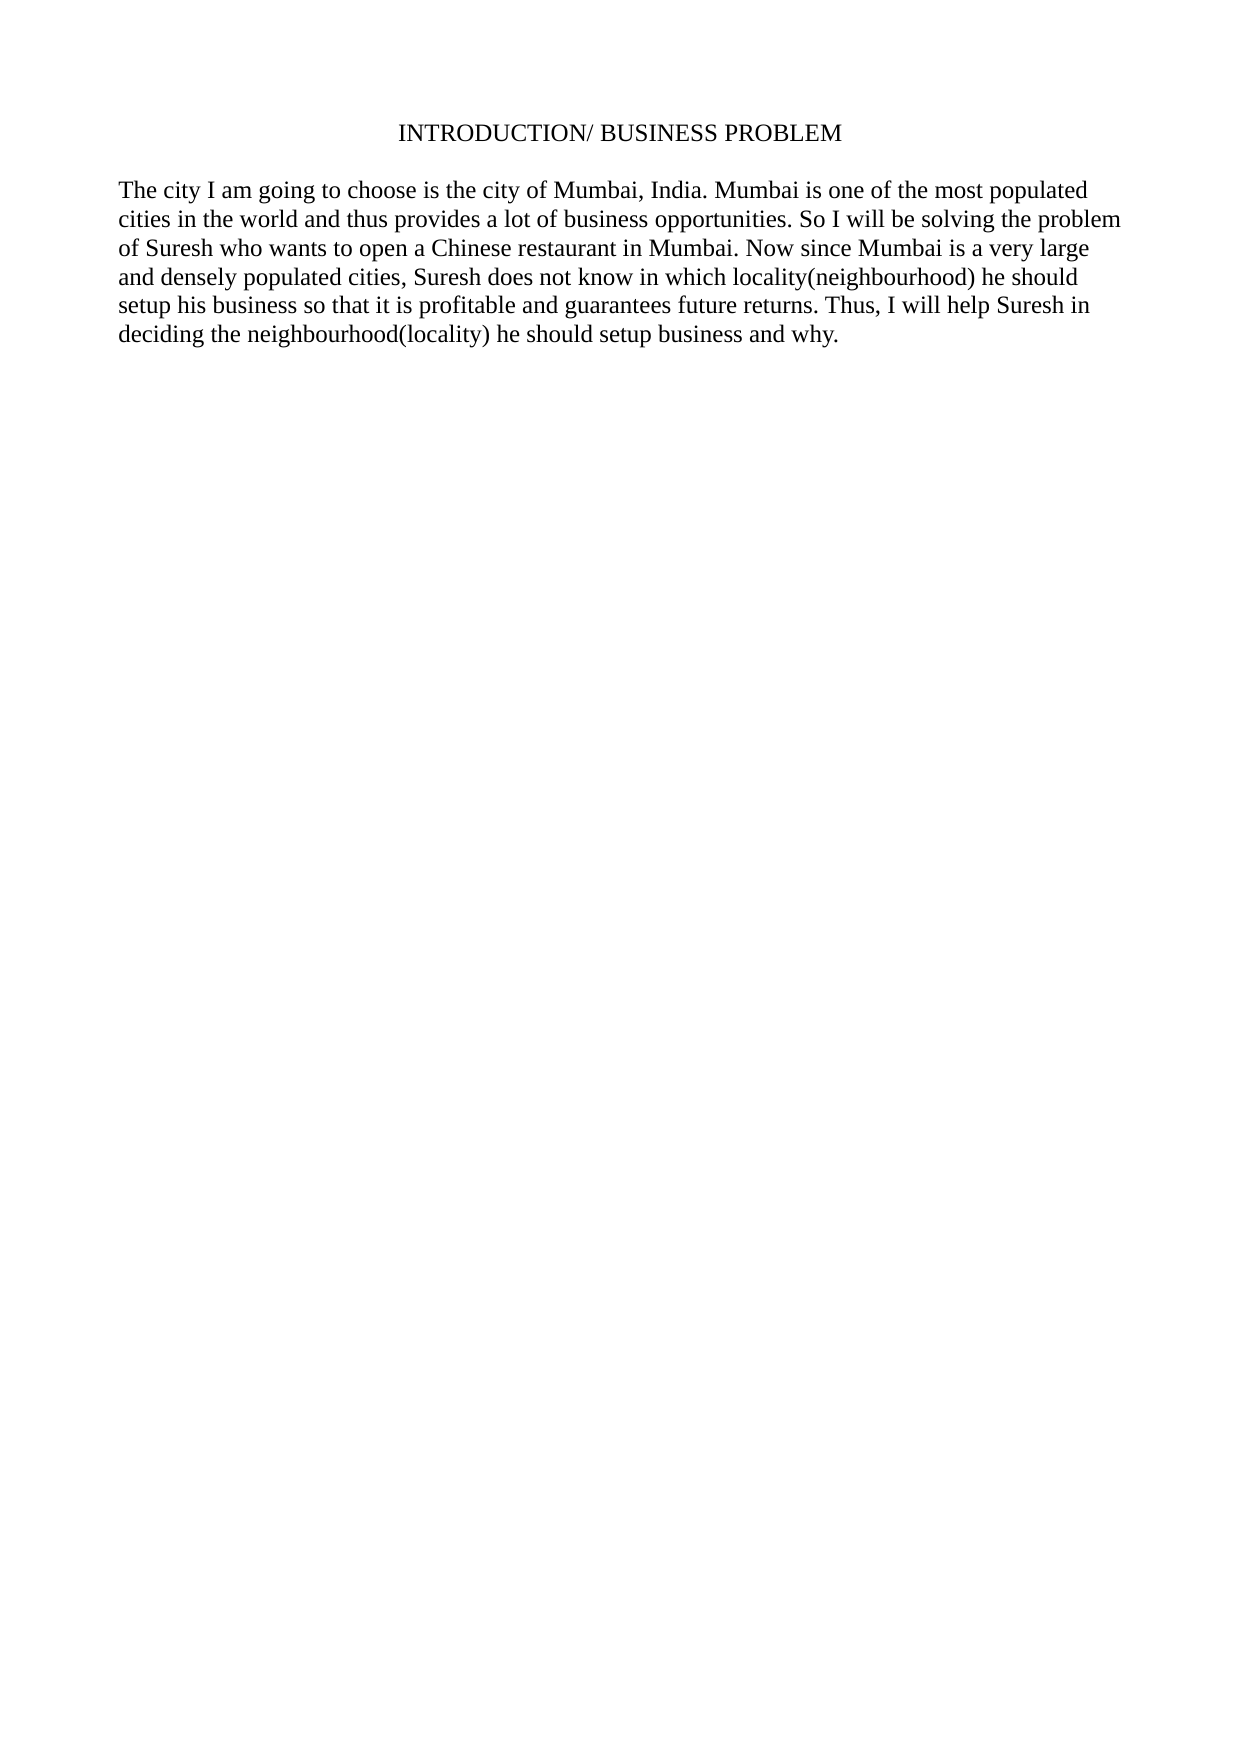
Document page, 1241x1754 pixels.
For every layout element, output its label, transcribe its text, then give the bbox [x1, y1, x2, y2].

text INTRODUCTION/ BUSINESS PROBLEM [118, 118, 1122, 147]
text The city I am going to choose is the city of Mumbai, India. Mumbai is one of the most populated cities in the world and thus provides a lot of business opportunities. So I will be solving the problem of Suresh who wants to open a Chinese restaurant in Mumbai. Now since Mumbai is a very large and densely populated cities, Suresh does not know in which locality(neighbourhood) he should setup his business so that it is profitable and guarantees future returns. Thus, I will help Suresh in deciding the neighbourhood(locality) he should setup business and why. [118, 176, 1122, 348]
